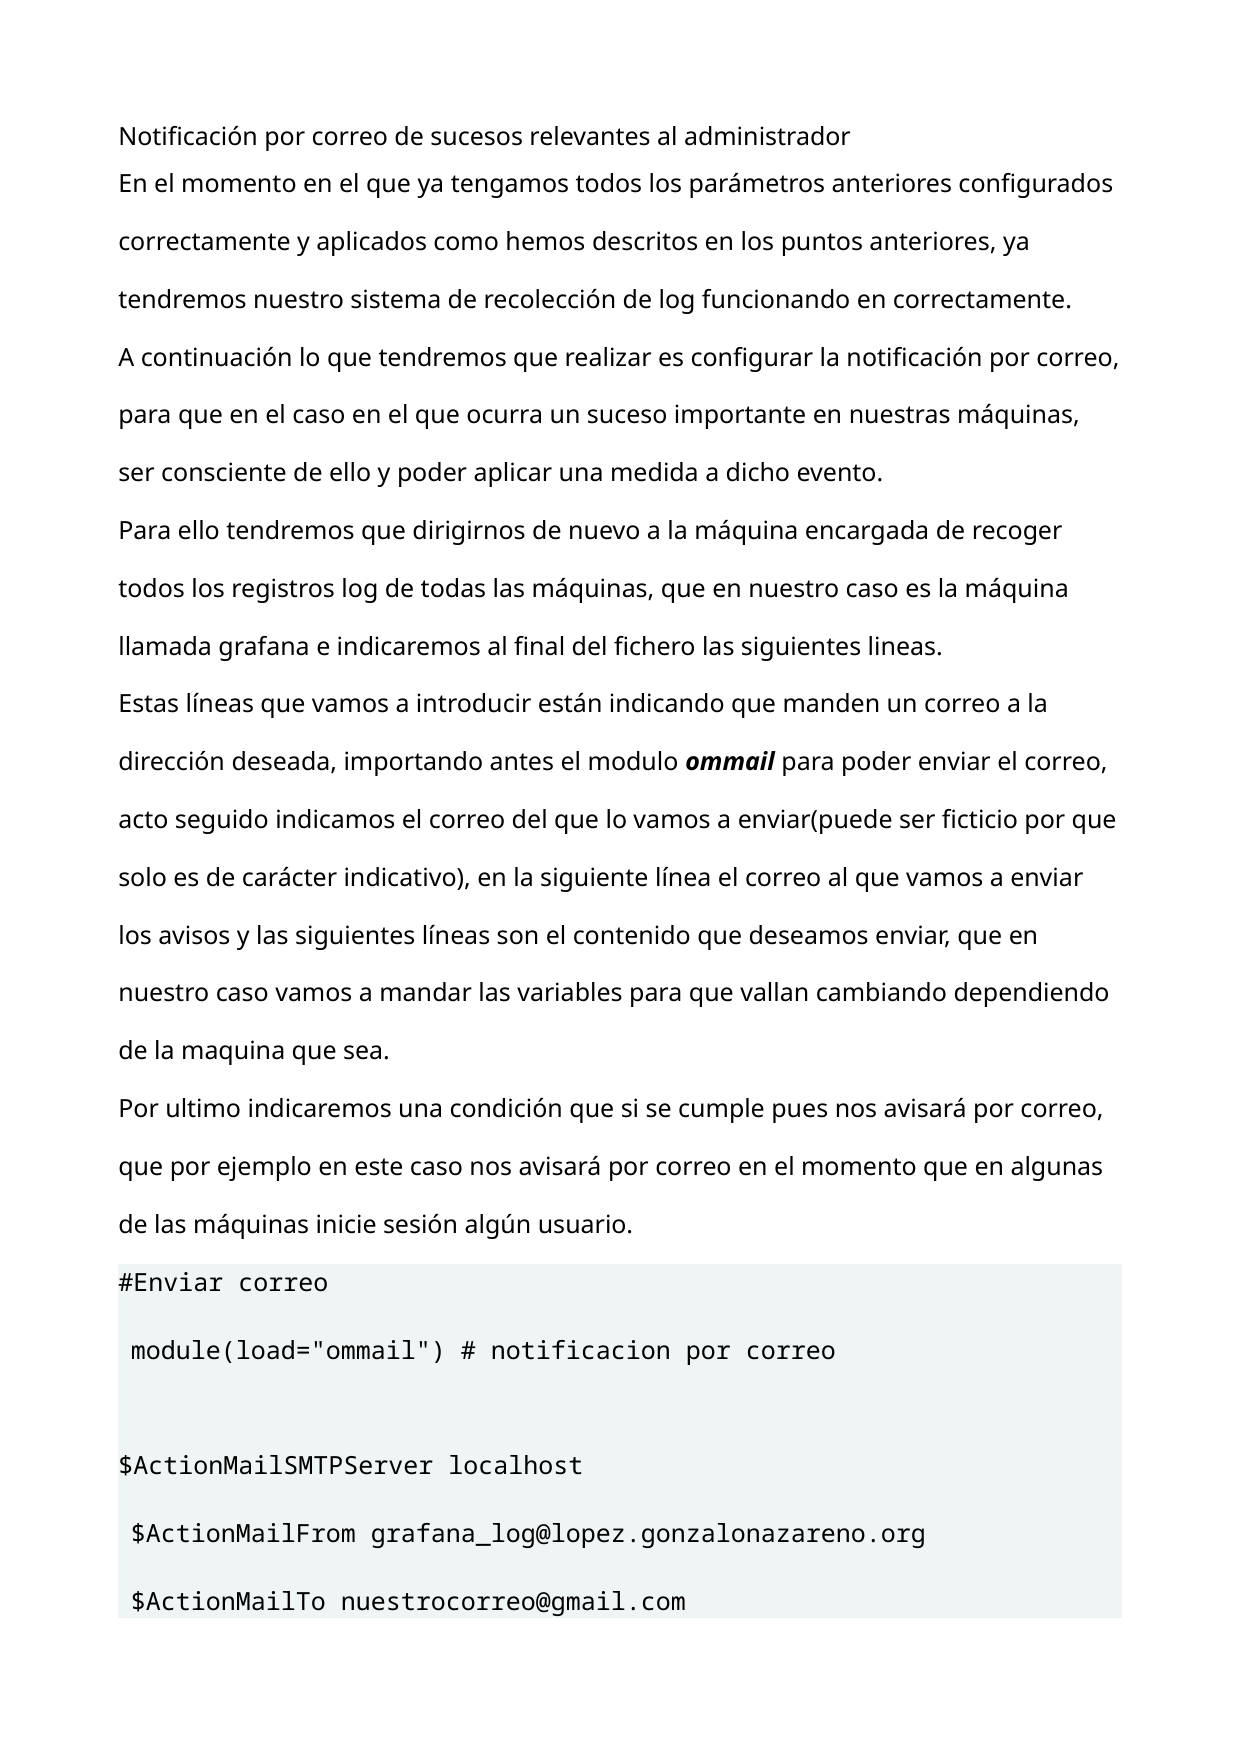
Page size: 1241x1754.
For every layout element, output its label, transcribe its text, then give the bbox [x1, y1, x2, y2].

text Para ello tendremos que dirigirnos de nuevo a la máquina encargada de recoger todos los registros log de todas las máquinas, que en nuestro caso es la máquina llamada grafana e indicaremos al final del fichero las siguientes lineas. Estas líneas que vamos a introducir están indicando que manden un correo a la dirección deseada, importando antes el modulo ommail para poder enviar el correo, acto seguido indicamos el correo del que lo vamos a enviar(puede ser ficticio por que solo es de carácter indicativo), en la siguiente línea el correo al que vamos a enviar los avisos y las siguientes líneas son el contenido que deseamos enviar, que en nuestro caso vamos a mandar las variables para que vallan cambiando dependiendo de la maquina que sea. Por ultimo indicaremos una condición que si se cumple pues nos avisará por correo, que por ejemplo en este caso nos avisará por correo en el momento que en algunas de las máquinas inicie sesión algún usuario. [118, 513, 1122, 1240]
text $ActionMailSMTPServer localhost [118, 1448, 1122, 1482]
text module(load="ommail") # notificacion por correo [118, 1332, 1122, 1366]
text A continuación lo que tendremos que realizar es configurar la notificación por correo, para que en el caso en el que ocurra un suceso importante en nuestras máquinas, ser consciente de ello y poder aplicar una medida a dicho evento. [118, 339, 1122, 489]
text $ActionMailFrom grafana_log@lopez.gonzalonazareno.org [118, 1516, 1122, 1550]
subtitle Notificación por correo de sucesos relevantes al administrador [118, 118, 1122, 152]
text $ActionMailTo nuestrocorreo@gmail.com [118, 1584, 1122, 1618]
text En el momento en el que ya tengamos todos los parámetros anteriores configurados correctamente y aplicados como hemos descritos en los puntos anteriores, ya tendremos nuestro sistema de recolección de log funcionando en correctamente. [118, 166, 1122, 315]
text #Enviar correo [118, 1264, 1122, 1298]
